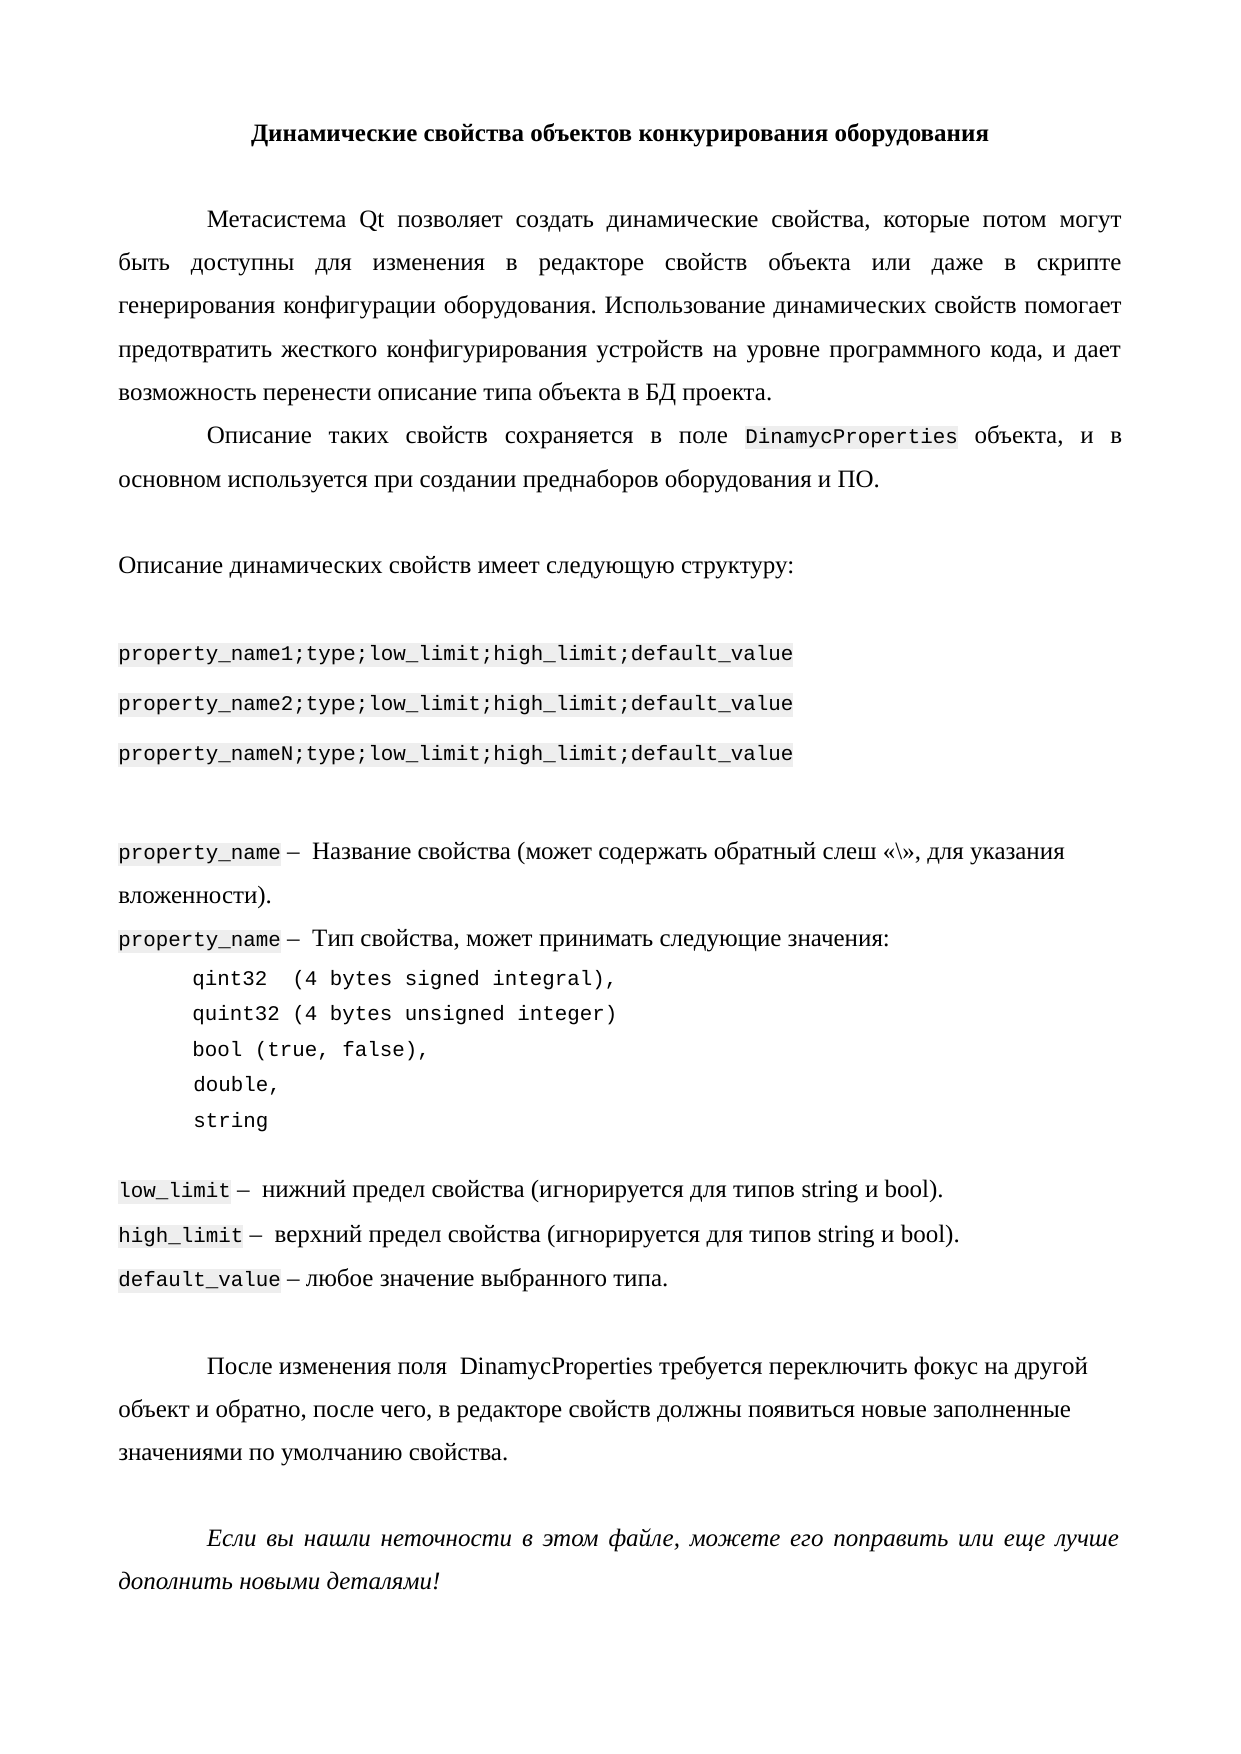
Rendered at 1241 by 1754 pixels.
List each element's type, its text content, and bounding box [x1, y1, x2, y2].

text qint32 (4 bytes signed integral), [118, 968, 1122, 992]
text property_name – Название свойства (может содержать обратный слеш «\», для указания вложенности). [118, 836, 1122, 909]
text property_name – Тип свойства, может принимать следующие значения: [118, 923, 1122, 953]
text low_limit – нижний предел свойства (игнорируется для типов string и bool). [118, 1174, 1122, 1204]
text property_name2;type;low_limit;high_limit;default_value [118, 693, 1122, 717]
text default_value – любое значение выбранного типа. [118, 1263, 1122, 1293]
text Метасистема Qt позволяет создать динамические свойства, которые потом могут быть доступны для изменения в редакторе свойств объекта или даже в скрипте генерирования конфигурации оборудования. Использование динамических свойств помогает предотвратить жесткого конфигурирования устройств на уровне программного кода, и дает возможность перенести описание типа объекта в БД проекта. [118, 204, 1122, 406]
text Если вы нашли неточности в этом файле, можете его поправить или еще лучше дополнить новыми деталями! [118, 1523, 1122, 1595]
text string [118, 1109, 1122, 1133]
text double, [118, 1074, 1122, 1098]
text Динамические свойства объектов конкурирования оборудования [118, 118, 1122, 147]
text property_name1;type;low_limit;high_limit;default_value [118, 643, 1122, 667]
text Описание динамических свойств имеет следующую структуру: [118, 550, 1122, 579]
text high_limit – верхний предел свойства (игнорируется для типов string и bool). [118, 1219, 1122, 1248]
text quint32 (4 bytes unsigned integer) [118, 1003, 1122, 1027]
text property_nameN;type;low_limit;high_limit;default_value [118, 743, 1122, 767]
text После изменения поля DinamycProperties требуется переключить фокус на другой объект и обратно, после чего, в редакторе свойств должны появиться новые заполненные значениями по умолчанию свойства. [118, 1351, 1122, 1466]
text bool (true, false), [118, 1039, 1122, 1062]
text Описание таких свойств сохраняется в поле DinamycProperties объекта, и в основном используется при создании преднаборов оборудования и ПО. [118, 420, 1122, 493]
